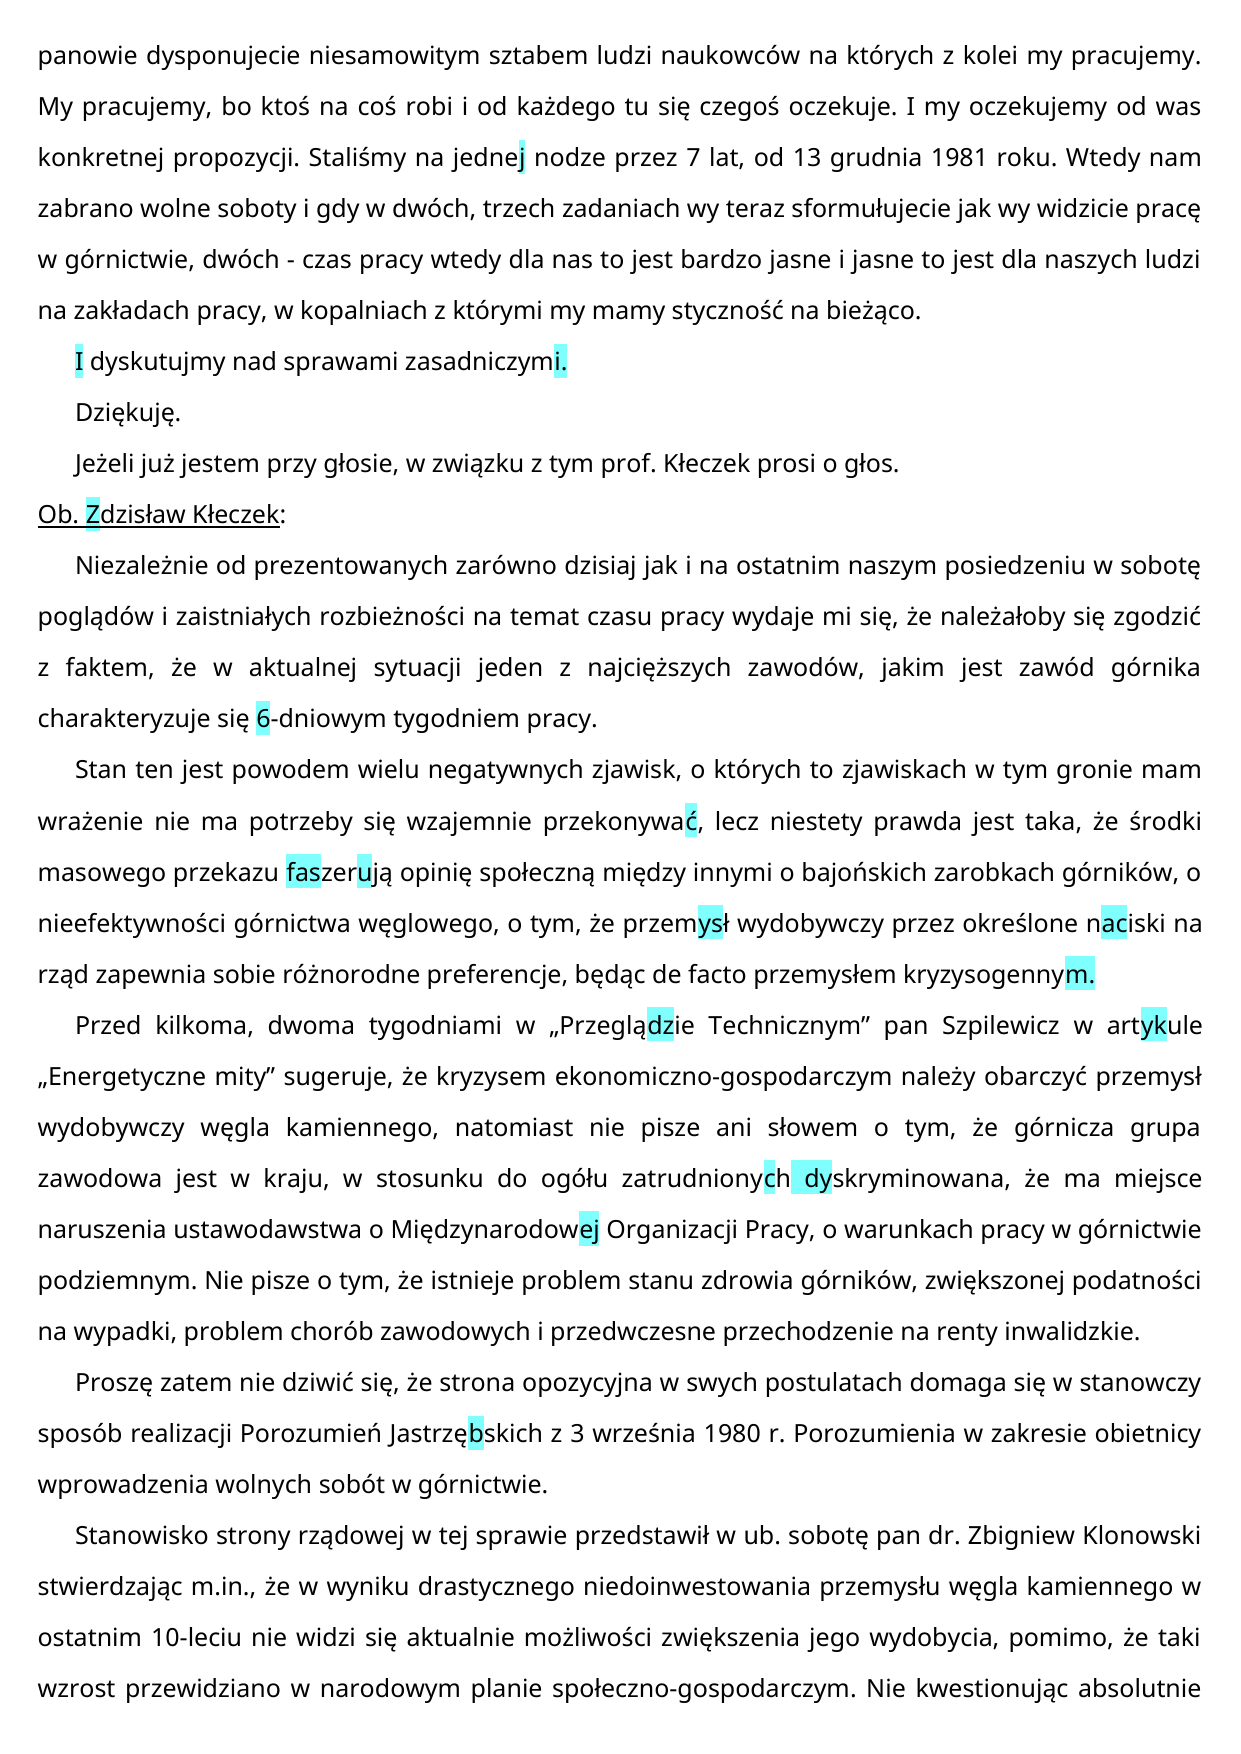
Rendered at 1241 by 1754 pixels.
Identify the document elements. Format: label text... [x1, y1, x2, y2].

text Stanowisko strony rządowej w tej sprawie przedstawił w ub. sobotę pan dr. Zbigniew Klonowski stwierdzając m.in., że w wyniku drastycznego niedoinwestowania przemysłu węgla kamiennego w ostatnim 10-leciu nie widzi się aktualnie możliwości zwiększenia jego wydobycia, pomimo, że taki wzrost przewidziano w narodowym planie społeczno-gospodarczym. Nie kwestionując absolutnie [37, 1518, 1203, 1705]
text Ob. Zdzisław Kłeczek: [37, 497, 1203, 531]
text Proszę zatem nie dziwić się, że strona opozycyjna w swych postulatach domaga się w stanowczy sposób realizacji Porozumień Jastrzębskich z 3 września 1980 r. Porozumienia w zakresie obietnicy wprowadzenia wolnych sobót w górnictwie. [37, 1364, 1203, 1501]
text Stan ten jest powodem wielu negatywnych zjawisk, o których to zjawiskach w tym gronie mam wrażenie nie ma potrzeby się wzajemnie przekonywać, lecz niestety prawda jest taka, że środki masowego przekazu faszerują opinię społeczną między innymi o bajońskich zarobkach górników, o nieefektywności górnictwa węglowego, o tym, że przemysł wydobywczy przez określone naciski na rząd zapewnia sobie różnorodne preferencje, będąc de facto przemysłem kryzysogennym. [37, 752, 1203, 990]
text I dyskutujmy nad sprawami zasadniczymi. [37, 344, 1203, 378]
text Dziękuję. [37, 395, 1203, 429]
text Jeżeli już jestem przy głosie, w związku z tym prof. Kłeczek prosi o głos. [37, 446, 1203, 480]
text Niezależnie od prezentowanych zarówno dzisiaj jak i na ostatnim naszym posiedzeniu w sobotę poglądów i zaistniałych rozbieżności na temat czasu pracy wydaje mi się, że należałoby się zgodzić z faktem, że w aktualnej sytuacji jeden z najcięższych zawodów, jakim jest zawód górnika charakteryzuje się 6-dniowym tygodniem pracy. [37, 548, 1203, 735]
text Przed kilkoma, dwoma tygodniami w „Przeglądzie Technicznym” pan Szpilewicz w artykule „Energetyczne mity” sugeruje, że kryzysem ekonomiczno-gospodarczym należy obarczyć przemysł wydobywczy węgla kamiennego, natomiast nie pisze ani słowem o tym, że górnicza grupa zawodowa jest w kraju, w stosunku do ogółu zatrudnionych dyskryminowana, że ma miejsce naruszenia ustawodawstwa o Międzynarodowej Organizacji Pracy, o warunkach pracy w górnictwie podziemnym. Nie pisze o tym, że istnieje problem stanu zdrowia górników, zwiększonej podatności na wypadki, problem chorób zawodowych i przedwczesne przechodzenie na renty inwalidzkie. [37, 1007, 1203, 1348]
text panowie dysponujecie niesamowitym sztabem ludzi naukowców na których z kolei my pracujemy. My pracujemy, bo ktoś na coś robi i od każdego tu się czegoś oczekuje. I my oczekujemy od was konkretnej propozycji. Staliśmy na jednej nodze przez 7 lat, od 13 grudnia 1981 roku. Wtedy nam zabrano wolne soboty i gdy w dwóch, trzech zadaniach wy teraz sformułujecie jak wy widzicie pracę w górnictwie, dwóch - czas pracy wtedy dla nas to jest bardzo jasne i jasne to jest dla naszych ludzi na zakładach pracy, w kopalniach z którymi my mamy styczność na bieżąco. [37, 37, 1203, 327]
